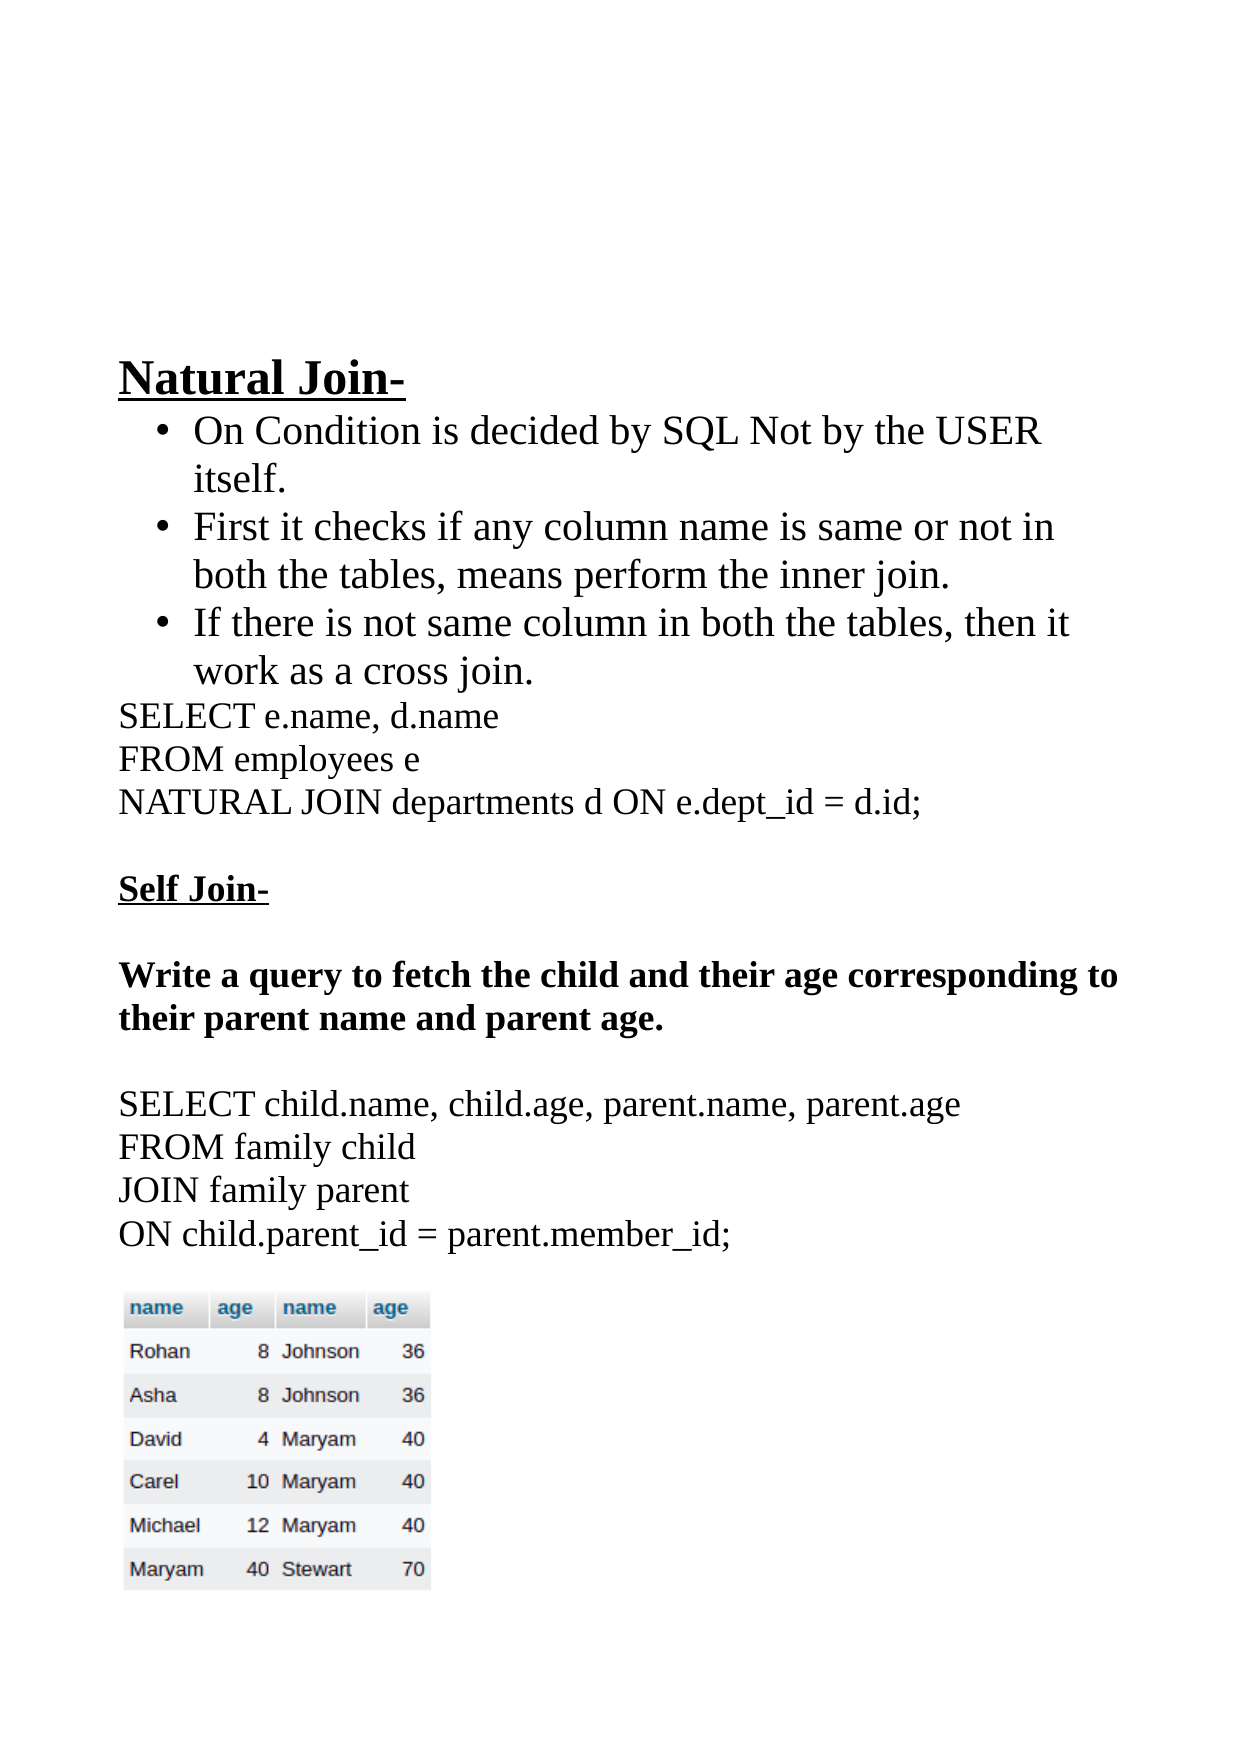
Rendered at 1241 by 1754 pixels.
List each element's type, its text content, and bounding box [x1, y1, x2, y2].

picture [121, 1291, 432, 1592]
text NATURAL JOIN departments d ON e.dept_id = d.id; [118, 780, 1122, 823]
text SELECT child.name, child.age, parent.name, parent.age [118, 1082, 1122, 1125]
text Natural Join- [118, 348, 1122, 406]
text Self Join- [118, 866, 1122, 909]
text ON child.parent_id = parent.member_id; [118, 1211, 1122, 1254]
list First it checks if any column name is same or not in both the tables, means perform the inner join. [156, 502, 1122, 597]
text Write a query to fetch the child and their age corresponding to their parent name and parent age. [118, 952, 1122, 1038]
text FROM employees e [118, 737, 1122, 780]
list If there is not same column in both the tables, then it work as a cross join. [156, 597, 1122, 693]
list On Condition is decided by SQL Not by the USER itself. [156, 406, 1122, 502]
text SELECT e.name, d.name [118, 693, 1122, 737]
text JOIN family parent [118, 1168, 1122, 1211]
text FROM family child [118, 1125, 1122, 1168]
